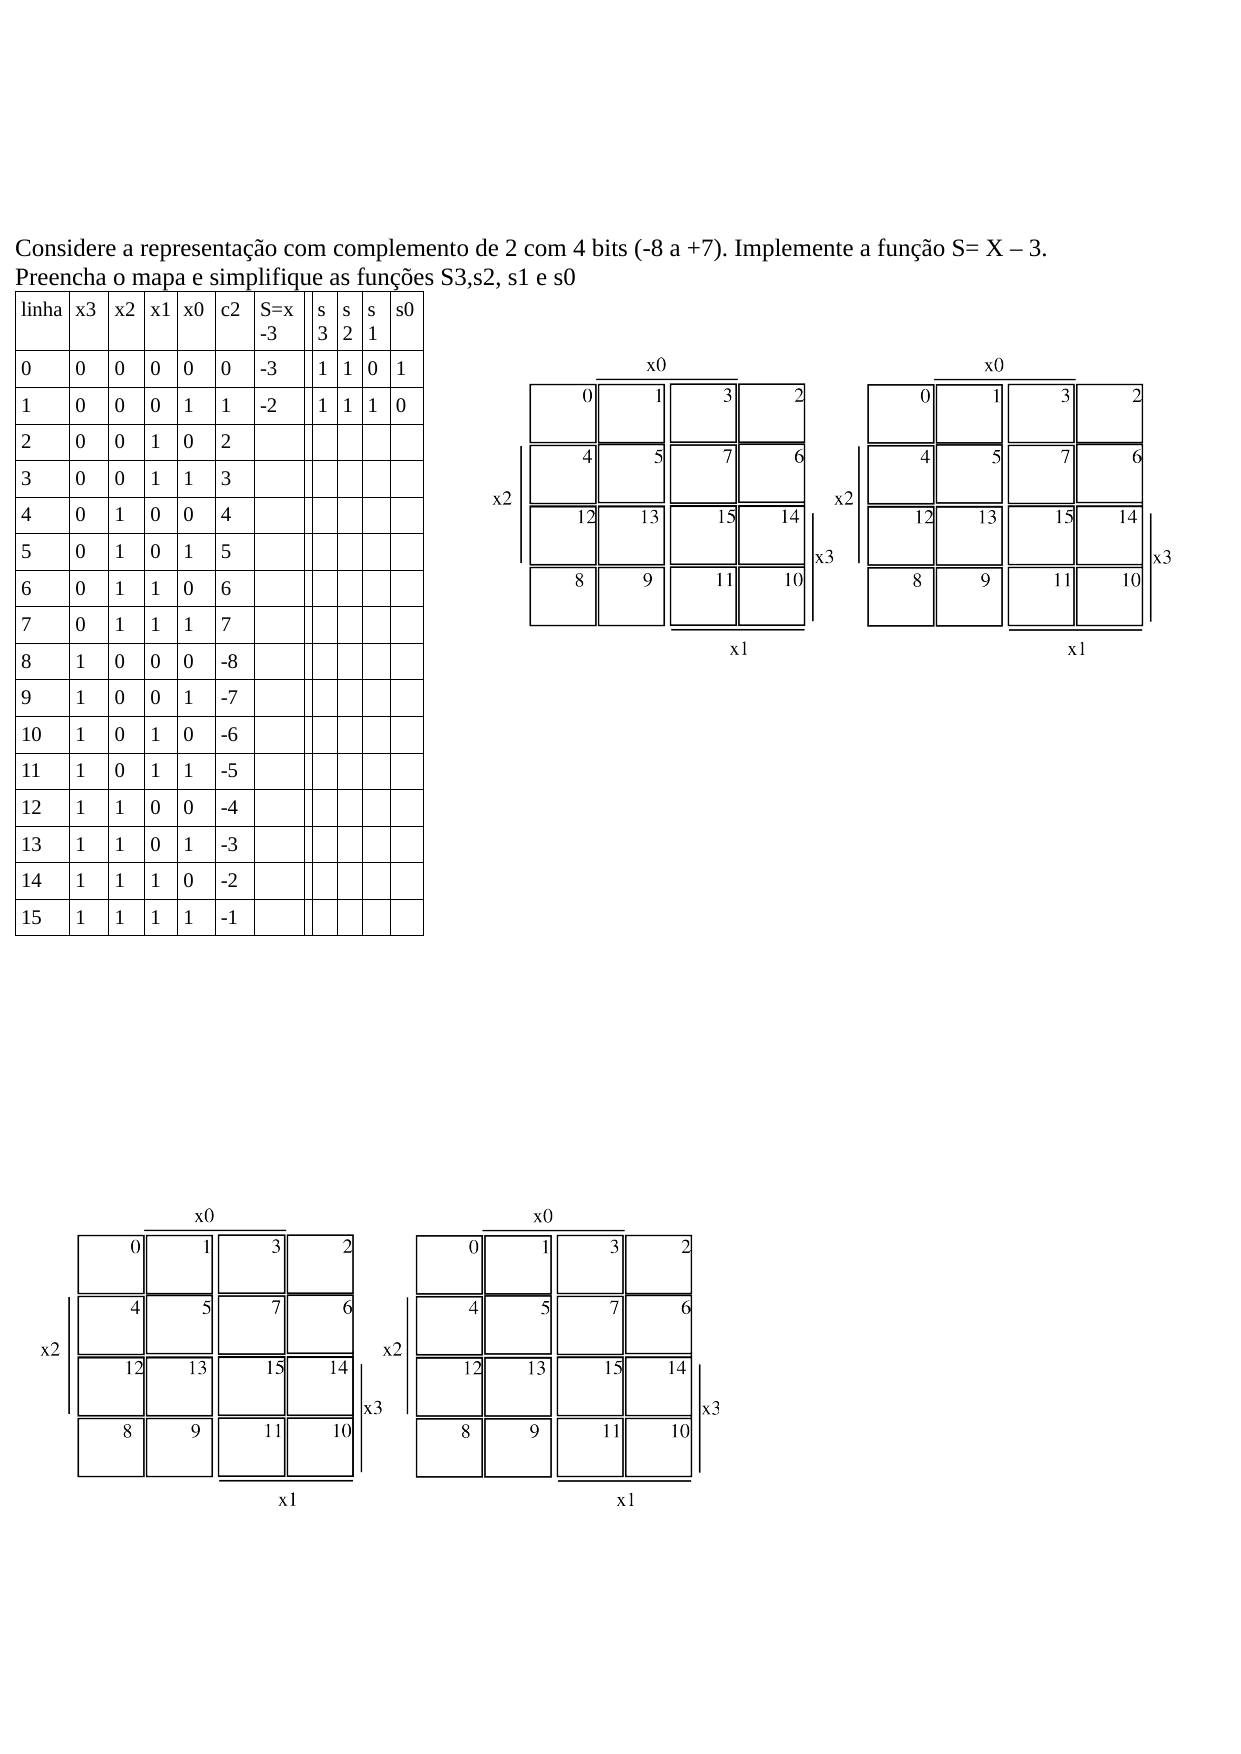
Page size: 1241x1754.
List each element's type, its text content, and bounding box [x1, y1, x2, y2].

table_cell [391, 790, 423, 826]
table_cell [255, 900, 304, 935]
table_cell 3 [16, 461, 69, 497]
table_header linha [16, 292, 69, 350]
table_cell 1 [70, 680, 108, 716]
table_cell 0 [391, 388, 423, 423]
table_cell [255, 754, 304, 789]
table_cell 1 [145, 425, 177, 460]
table_cell [255, 827, 304, 862]
table_cell 1 [70, 790, 108, 826]
table_header x3 [70, 292, 108, 350]
table_cell [391, 717, 423, 752]
table_cell 1 [70, 827, 108, 862]
table_cell [305, 717, 312, 752]
table_cell 0 [109, 461, 144, 497]
table_cell [391, 607, 423, 643]
table_cell 6 [16, 571, 69, 606]
table_cell [363, 425, 390, 460]
table_header [305, 292, 312, 350]
table_cell [391, 425, 423, 460]
table_cell [338, 534, 362, 570]
table_cell [255, 644, 304, 679]
table_cell [305, 461, 312, 497]
table_header s3 [313, 292, 337, 350]
table_header c2 [216, 292, 254, 350]
table_cell [391, 827, 423, 862]
table_cell [338, 900, 362, 935]
table_cell 0 [109, 717, 144, 752]
table_cell 1 [70, 900, 108, 935]
table_cell [313, 827, 337, 862]
table_cell [363, 571, 390, 606]
table_cell [338, 571, 362, 606]
table_cell [391, 498, 423, 533]
table_cell 1 [391, 351, 423, 387]
table_cell [305, 425, 312, 460]
table_cell [391, 644, 423, 679]
table_cell [391, 863, 423, 899]
table_cell 1 [145, 863, 177, 899]
table_cell [363, 790, 390, 826]
table_header x0 [178, 292, 215, 350]
table_cell 1 [178, 827, 215, 862]
table_cell -7 [216, 680, 254, 716]
table_cell [305, 388, 312, 423]
table_cell 0 [70, 351, 108, 387]
table_cell [313, 534, 337, 570]
table_cell -5 [216, 754, 254, 789]
table_cell [363, 900, 390, 935]
table_cell [255, 863, 304, 899]
table_cell 1 [109, 607, 144, 643]
table_header S=x-3 [255, 292, 304, 350]
table_header s0 [391, 292, 423, 350]
table_cell [313, 571, 337, 606]
table_header x2 [109, 292, 144, 350]
table_cell 0 [145, 790, 177, 826]
table_cell 1 [216, 388, 254, 423]
table_cell 1 [109, 827, 144, 862]
table_cell [391, 900, 423, 935]
table_cell 4 [216, 498, 254, 533]
table_cell [255, 790, 304, 826]
table_cell -1 [216, 900, 254, 935]
table_cell [363, 680, 390, 716]
table_cell 11 [16, 754, 69, 789]
table_cell 1 [313, 388, 337, 423]
table_cell 1 [145, 461, 177, 497]
table_cell 1 [338, 388, 362, 423]
table_cell [313, 754, 337, 789]
table_cell [363, 644, 390, 679]
table_cell [391, 754, 423, 789]
table_cell [255, 717, 304, 752]
table_cell 0 [70, 425, 108, 460]
table_cell 1 [178, 680, 215, 716]
table_cell [313, 680, 337, 716]
table_cell [305, 498, 312, 533]
table_cell 0 [70, 534, 108, 570]
table_cell [305, 790, 312, 826]
table_cell 13 [16, 827, 69, 862]
table_cell 1 [178, 900, 215, 935]
table_cell 0 [178, 571, 215, 606]
table_cell 0 [145, 534, 177, 570]
table_cell 5 [16, 534, 69, 570]
table_cell 2 [16, 425, 69, 460]
table_cell 15 [16, 900, 69, 935]
table_cell 0 [70, 571, 108, 606]
table_cell 1 [363, 388, 390, 423]
table_cell 0 [16, 351, 69, 387]
table_cell -6 [216, 717, 254, 752]
table_cell [313, 498, 337, 533]
table_cell [363, 498, 390, 533]
table_cell 0 [109, 680, 144, 716]
table_cell 0 [178, 790, 215, 826]
table_header s2 [338, 292, 362, 350]
picture [492, 357, 1171, 655]
table_cell 0 [145, 498, 177, 533]
table_cell [305, 534, 312, 570]
table_cell 12 [16, 790, 69, 826]
table_cell 0 [216, 351, 254, 387]
table_cell -3 [216, 827, 254, 862]
table_cell 0 [109, 351, 144, 387]
table_header x1 [145, 292, 177, 350]
table_cell 1 [145, 607, 177, 643]
table_cell [338, 498, 362, 533]
table_cell [363, 863, 390, 899]
table_cell 0 [145, 680, 177, 716]
text Considere a representação com complemento de 2 com 4 bits (-8 a +7). Implemente a função S= X – 3. [15, 233, 1226, 262]
table_cell 1 [109, 863, 144, 899]
table_cell 0 [145, 388, 177, 423]
table_cell 0 [178, 717, 215, 752]
table_cell [338, 644, 362, 679]
table_cell [313, 425, 337, 460]
table_cell 1 [109, 571, 144, 606]
table_cell 0 [70, 498, 108, 533]
table_cell [255, 607, 304, 643]
table_cell 0 [70, 388, 108, 423]
table_cell [338, 680, 362, 716]
table_cell 1 [145, 571, 177, 606]
table_cell [338, 425, 362, 460]
table_cell 1 [70, 644, 108, 679]
table_cell 0 [178, 351, 215, 387]
table_cell [305, 644, 312, 679]
table_cell 0 [178, 498, 215, 533]
table_cell 0 [178, 425, 215, 460]
table_cell 0 [109, 425, 144, 460]
table_cell 7 [16, 607, 69, 643]
table_cell 0 [178, 863, 215, 899]
table_cell [313, 717, 337, 752]
table_cell 8 [16, 644, 69, 679]
table_cell 9 [16, 680, 69, 716]
table_cell 0 [109, 388, 144, 423]
table_cell [305, 571, 312, 606]
table_cell 0 [178, 644, 215, 679]
table_cell 0 [70, 461, 108, 497]
table_cell [305, 863, 312, 899]
table_cell 1 [145, 754, 177, 789]
table_cell [338, 461, 362, 497]
table_cell 0 [363, 351, 390, 387]
table_cell 1 [16, 388, 69, 423]
table_cell [255, 571, 304, 606]
table_cell 10 [16, 717, 69, 752]
table_cell 2 [216, 425, 254, 460]
table_cell 1 [178, 607, 215, 643]
table_cell -4 [216, 790, 254, 826]
table_cell [255, 425, 304, 460]
table_header s1 [363, 292, 390, 350]
table_cell [363, 461, 390, 497]
table_cell [391, 534, 423, 570]
table_cell 1 [109, 900, 144, 935]
table_cell 0 [70, 607, 108, 643]
table_cell 0 [145, 644, 177, 679]
table_cell 1 [178, 754, 215, 789]
table_cell 1 [178, 534, 215, 570]
table_cell [338, 754, 362, 789]
table_cell 1 [70, 863, 108, 899]
table_cell [338, 717, 362, 752]
table_cell 3 [216, 461, 254, 497]
table_cell 1 [109, 790, 144, 826]
table_cell -2 [255, 388, 304, 423]
table_cell [305, 827, 312, 862]
table_cell -8 [216, 644, 254, 679]
table_cell 5 [216, 534, 254, 570]
table_cell [391, 571, 423, 606]
table_cell 1 [338, 351, 362, 387]
table_cell 1 [313, 351, 337, 387]
table_cell [363, 534, 390, 570]
table_cell 14 [16, 863, 69, 899]
table_cell [391, 461, 423, 497]
table_cell [255, 680, 304, 716]
table_cell [338, 827, 362, 862]
table_cell 1 [70, 717, 108, 752]
table_cell 0 [145, 827, 177, 862]
table_cell [363, 754, 390, 789]
table_cell 0 [145, 351, 177, 387]
table_cell [313, 900, 337, 935]
table_cell 1 [178, 388, 215, 423]
table_cell [363, 827, 390, 862]
table_cell [313, 607, 337, 643]
table_cell [313, 790, 337, 826]
picture [40, 1208, 719, 1506]
table_cell 6 [216, 571, 254, 606]
table_cell [338, 863, 362, 899]
table_cell [338, 607, 362, 643]
table_cell 7 [216, 607, 254, 643]
table_cell [305, 607, 312, 643]
table_cell [313, 644, 337, 679]
table_cell [305, 680, 312, 716]
text Preencha o mapa e simplifique as funções S3,s2, s1 e s0 [15, 262, 1226, 291]
table_cell 1 [145, 900, 177, 935]
table_cell 4 [16, 498, 69, 533]
table_cell 0 [109, 644, 144, 679]
table_cell [313, 461, 337, 497]
table_cell [255, 461, 304, 497]
table_cell [338, 790, 362, 826]
table_cell 1 [70, 754, 108, 789]
table_cell [391, 680, 423, 716]
table_cell [313, 863, 337, 899]
table_cell [255, 498, 304, 533]
table_cell 0 [109, 754, 144, 789]
table_cell -2 [216, 863, 254, 899]
table_cell 1 [109, 534, 144, 570]
table_cell 1 [109, 498, 144, 533]
table_cell -3 [255, 351, 304, 387]
table_cell [305, 351, 312, 387]
table_cell 1 [178, 461, 215, 497]
table_cell 1 [145, 717, 177, 752]
table_cell [363, 717, 390, 752]
table_cell [305, 900, 312, 935]
table_cell [255, 534, 304, 570]
table_cell [305, 754, 312, 789]
table_cell [363, 607, 390, 643]
